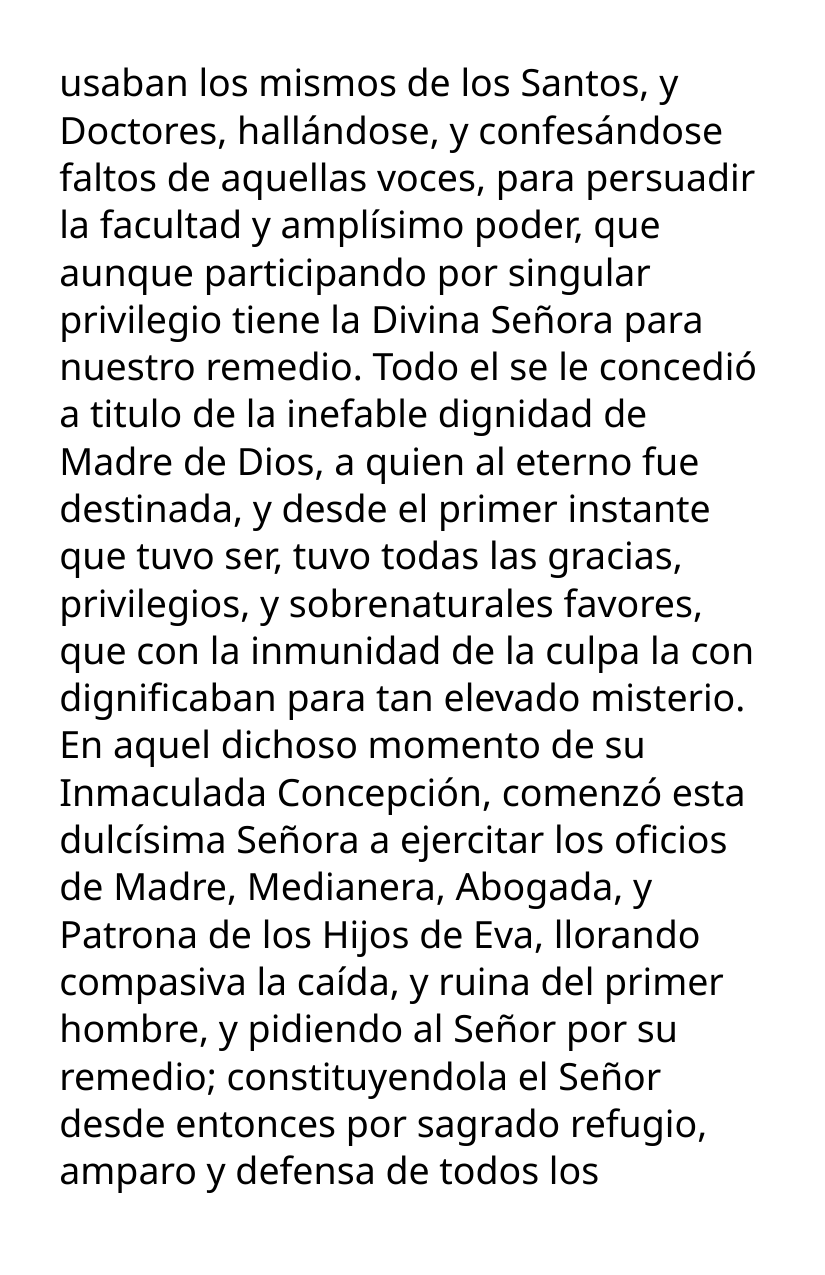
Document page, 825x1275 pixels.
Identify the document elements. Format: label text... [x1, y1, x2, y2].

text usaban los mismos de los Santos, y Doctores, hallándose, y confesándose faltos de aquellas voces, para persuadir la facultad y amplísimo poder, que aunque participando por singular privilegio tiene la Divina Señora para nuestro remedio. Todo el se le concedió a titulo de la inefable dignidad de Madre de Dios, a quien al eterno fue destinada, y desde el primer instante que tuvo ser, tuvo todas las gracias, privilegios, y sobrenaturales favores, que con la inmunidad de la culpa la con dignificaban para tan elevado misterio. En aquel dichoso momento de su Inmaculada Concepción, comenzó esta dulcísima Señora a ejercitar los oficios de Madre, Medianera, Abogada, y Patrona de los Hijos de Eva, llorando compasiva la caída, y ruina del primer hombre, y pidiendo al Señor por su remedio; constituyendola el Señor desde entonces por sagrado refugio, amparo y defensa de todos los [59, 59, 766, 1194]
